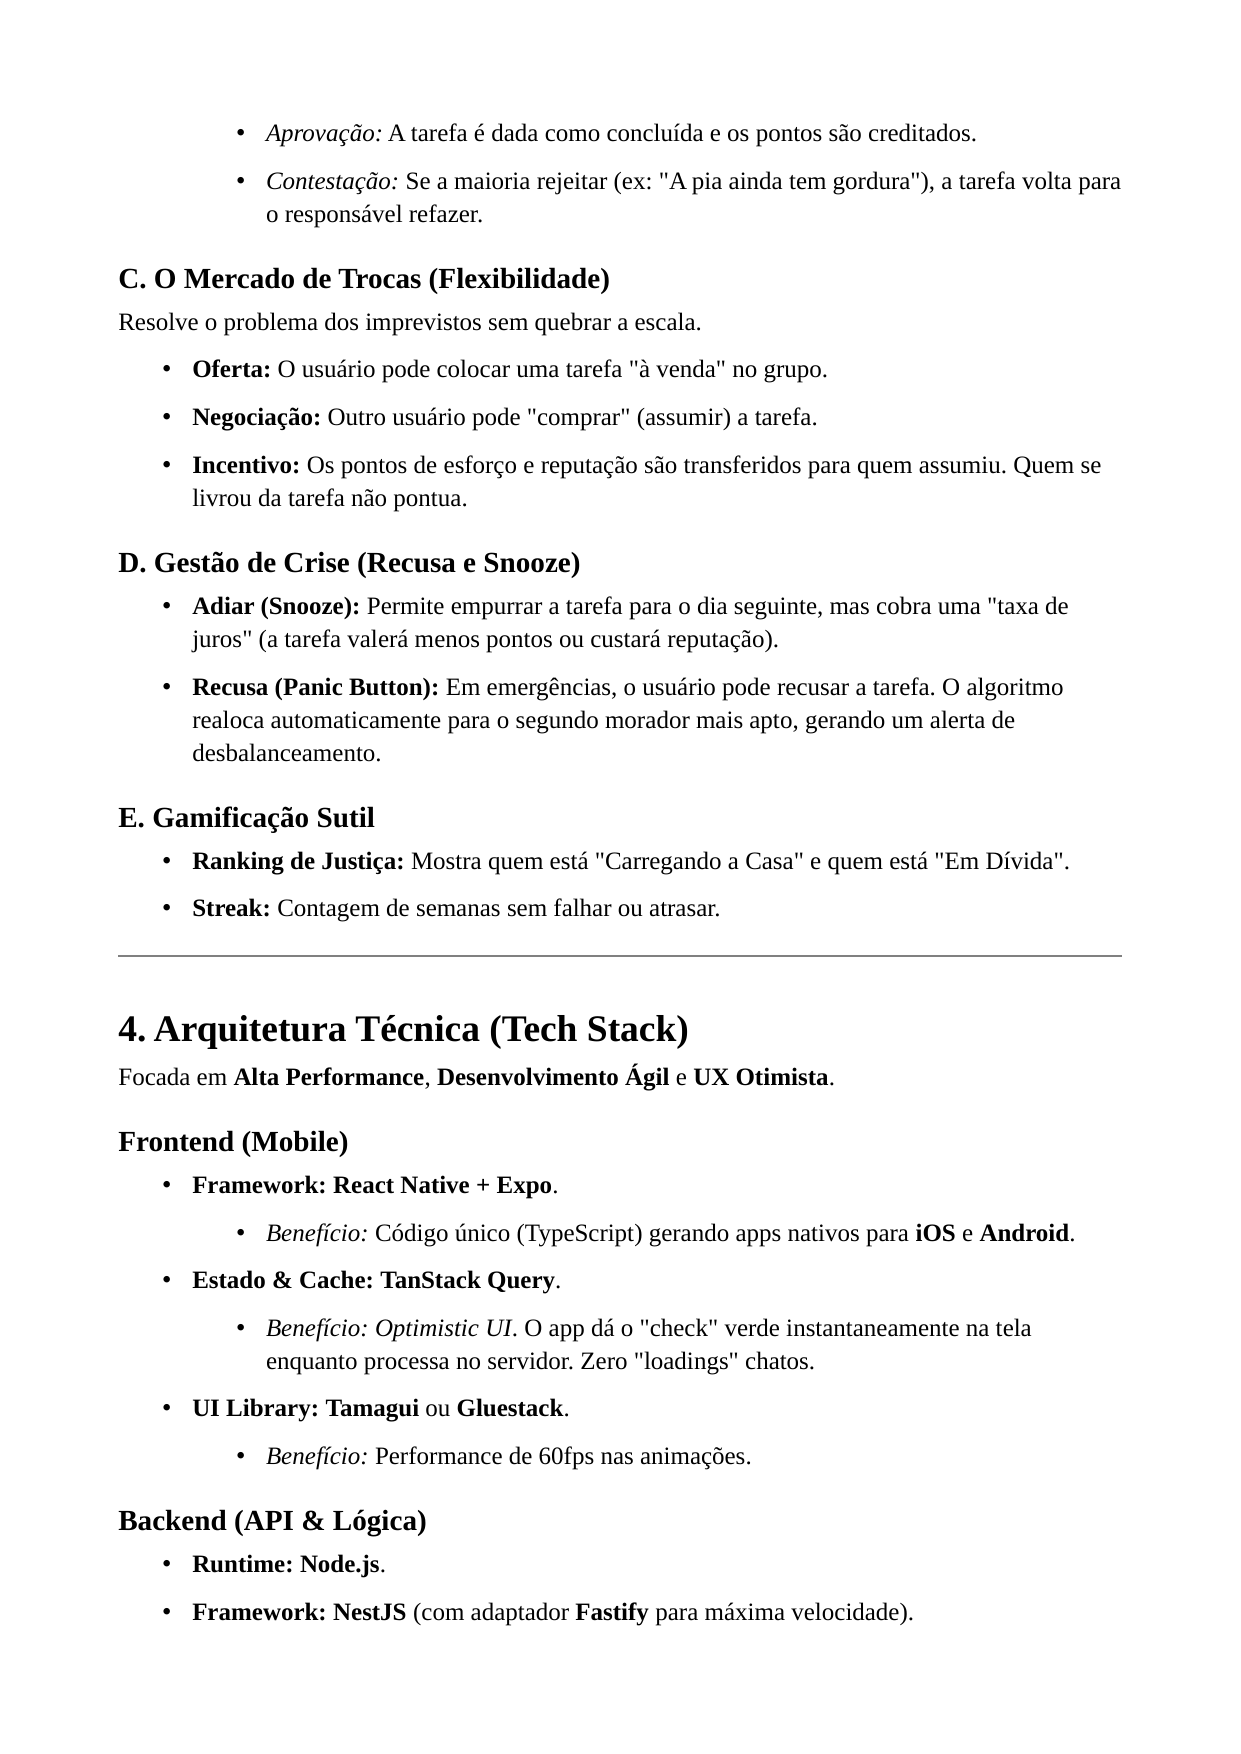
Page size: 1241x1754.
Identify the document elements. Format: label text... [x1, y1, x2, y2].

list Benefício: Código único (TypeScript) gerando apps nativos para iOS e Android. [236, 1218, 1122, 1246]
list Framework: React Native + Expo. [162, 1170, 1122, 1199]
list UI Library: Tamagui ou Gluestack. [162, 1393, 1122, 1422]
list Aprovação: A tarefa é dada como concluída e os pontos são creditados. [236, 118, 1122, 147]
subtitle C. O Mercado de Trocas (Flexibilidade) [118, 261, 1122, 294]
text Resolve o problema dos imprevistos sem quebrar a escala. [118, 307, 1122, 336]
list Contestação: Se a maioria rejeitar (ex: "A pia ainda tem gordura"), a tarefa volta para o responsável refazer. [236, 166, 1122, 227]
list Ranking de Justiça: Mostra quem está "Carregando a Casa" e quem está "Em Dívida". [162, 846, 1122, 875]
list Benefício: Optimistic UI. O app dá o "check" verde instantaneamente na tela enquanto processa no servidor. Zero "loadings" chatos. [236, 1313, 1122, 1375]
subtitle Backend (API & Lógica) [118, 1503, 1122, 1537]
list Recusa (Panic Button): Em emergências, o usuário pode recusar a tarefa. O algoritmo realoca automaticamente para o segundo morador mais apto, gerando um alerta de desbalanceamento. [162, 672, 1122, 766]
list Negociação: Outro usuário pode "comprar" (assumir) a tarefa. [162, 402, 1122, 431]
subtitle D. Gestão de Crise (Recusa e Snooze) [118, 545, 1122, 578]
list Incentivo: Os pontos de esforço e reputação são transferidos para quem assumiu. Quem se livrou da tarefa não pontua. [162, 450, 1122, 512]
list Streak: Contagem de semanas sem falhar ou atrasar. [162, 893, 1122, 922]
subtitle 4. Arquitetura Técnica (Tech Stack) [118, 1006, 1122, 1049]
text Focada em Alta Performance, Desenvolvimento Ágil e UX Otimista. [118, 1062, 1122, 1091]
list Oferta: O usuário pode colocar uma tarefa "à venda" no grupo. [162, 354, 1122, 383]
list Runtime: Node.js. [162, 1549, 1122, 1578]
list Benefício: Performance de 60fps nas animações. [236, 1441, 1122, 1470]
subtitle Frontend (Mobile) [118, 1124, 1122, 1158]
list Adiar (Snooze): Permite empurrar a tarefa para o dia seguinte, mas cobra uma "taxa de juros" (a tarefa valerá menos pontos ou custará reputação). [162, 591, 1122, 653]
subtitle E. Gamificação Sutil [118, 800, 1122, 833]
list Estado & Cache: TanStack Query. [162, 1265, 1122, 1294]
list Framework: NestJS (com adaptador Fastify para máxima velocidade). [162, 1597, 1122, 1626]
